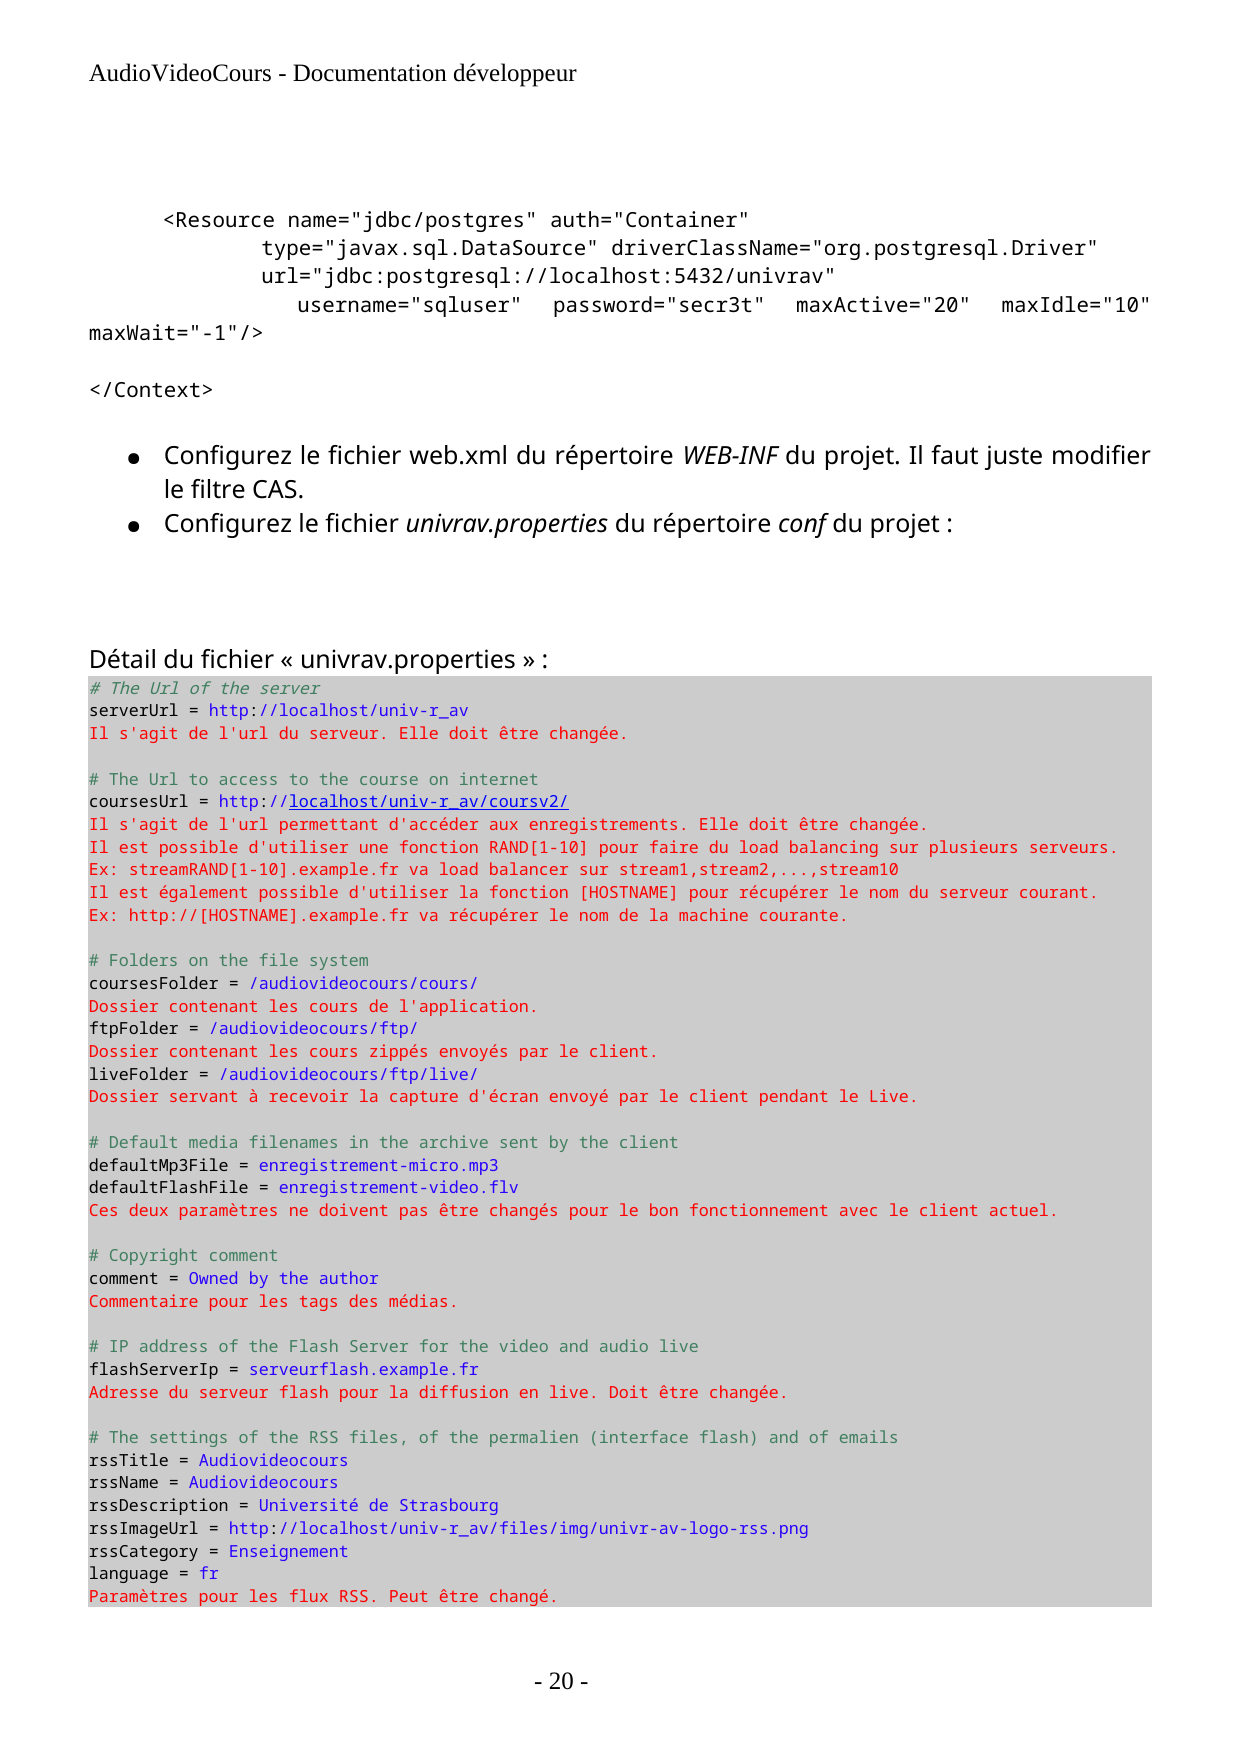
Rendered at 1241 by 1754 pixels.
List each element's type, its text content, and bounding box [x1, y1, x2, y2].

text Dossier contenant les cours zippés envoyés par le client. [88, 1039, 1152, 1062]
list Configurez le fichier web.xml du répertoire WEB-INF du projet. Il faut juste modifier le filtre CAS. [126, 438, 1152, 506]
text Détail du fichier « univrav.properties » : [88, 642, 1152, 676]
text username="sqluser" password="secr3t" maxActive="20" maxIdle="10" maxWait="-1"/> [88, 290, 1152, 347]
text Il s'agit de l'url permettant d'accéder aux enregistrements. Elle doit être changée. [88, 812, 1152, 835]
text # The settings of the RSS files, of the permalien (interface flash) and of emails [88, 1426, 1152, 1448]
text # Default media filenames in the archive sent by the client [88, 1130, 1152, 1153]
text rssImageUrl = http://localhost/univ-r_av/files/img/univr-av-logo-rss.png [88, 1516, 1152, 1539]
text serverUrl = http://localhost/univ-r_av [88, 699, 1152, 722]
text coursesFolder = /audiovideocours/cours/ [88, 971, 1152, 994]
text coursesUrl = http://localhost/univ-r_av/coursv2/ [88, 790, 1152, 812]
text language = fr [88, 1562, 1152, 1584]
text # IP address of the Flash Server for the video and audio live [88, 1335, 1152, 1357]
text ftpFolder = /audiovideocours/ftp/ [88, 1017, 1152, 1039]
text <Resource name="jdbc/postgres" auth="Container" [88, 205, 1152, 233]
text Ex: streamRAND[1-10].example.fr va load balancer sur stream1,stream2,...,stream10 [88, 858, 1152, 881]
text rssTitle = Audiovideocours [88, 1448, 1152, 1471]
text Dossier servant à recevoir la capture d'écran envoyé par le client pendant le Live. [88, 1085, 1152, 1108]
text Il est possible d'utiliser une fonction RAND[1-10] pour faire du load balancing sur plusieurs serveurs. [88, 835, 1152, 858]
list Configurez le fichier univrav.properties du répertoire conf du projet : [126, 506, 1152, 540]
text defaultMp3File = enregistrement-micro.mp3 [88, 1153, 1152, 1176]
text rssCategory = Enseignement [88, 1539, 1152, 1562]
text rssDescription = Université de Strasbourg [88, 1494, 1152, 1516]
text </Context> [88, 375, 1152, 404]
text url="jdbc:postgresql://localhost:5432/univrav" [88, 262, 1152, 290]
text flashServerIp = serveurflash.example.fr [88, 1357, 1152, 1380]
text Commentaire pour les tags des médias. [88, 1289, 1152, 1312]
text # Copyright comment [88, 1244, 1152, 1267]
text defaultFlashFile = enregistrement-video.flv [88, 1176, 1152, 1198]
text Paramètres pour les flux RSS. Peut être changé. [88, 1584, 1152, 1607]
text comment = Owned by the author [88, 1267, 1152, 1289]
text Il s'agit de l'url du serveur. Elle doit être changée. [88, 722, 1152, 744]
text rssName = Audiovideocours [88, 1471, 1152, 1494]
text Ces deux paramètres ne doivent pas être changés pour le bon fonctionnement avec le client actuel. [88, 1198, 1152, 1221]
text # Folders on the file system [88, 949, 1152, 971]
text # The Url to access to the course on internet [88, 767, 1152, 790]
text # The Url of the server [88, 676, 1152, 699]
text liveFolder = /audiovideocours/ftp/live/ [88, 1062, 1152, 1085]
text type="javax.sql.DataSource" driverClassName="org.postgresql.Driver" [88, 233, 1152, 262]
text Il est également possible d'utiliser la fonction [HOSTNAME] pour récupérer le nom du serveur courant. [88, 881, 1152, 903]
text Ex: http://[HOSTNAME].example.fr va récupérer le nom de la machine courante. [88, 903, 1152, 926]
text Dossier contenant les cours de l'application. [88, 994, 1152, 1017]
text Adresse du serveur flash pour la diffusion en live. Doit être changée. [88, 1380, 1152, 1403]
